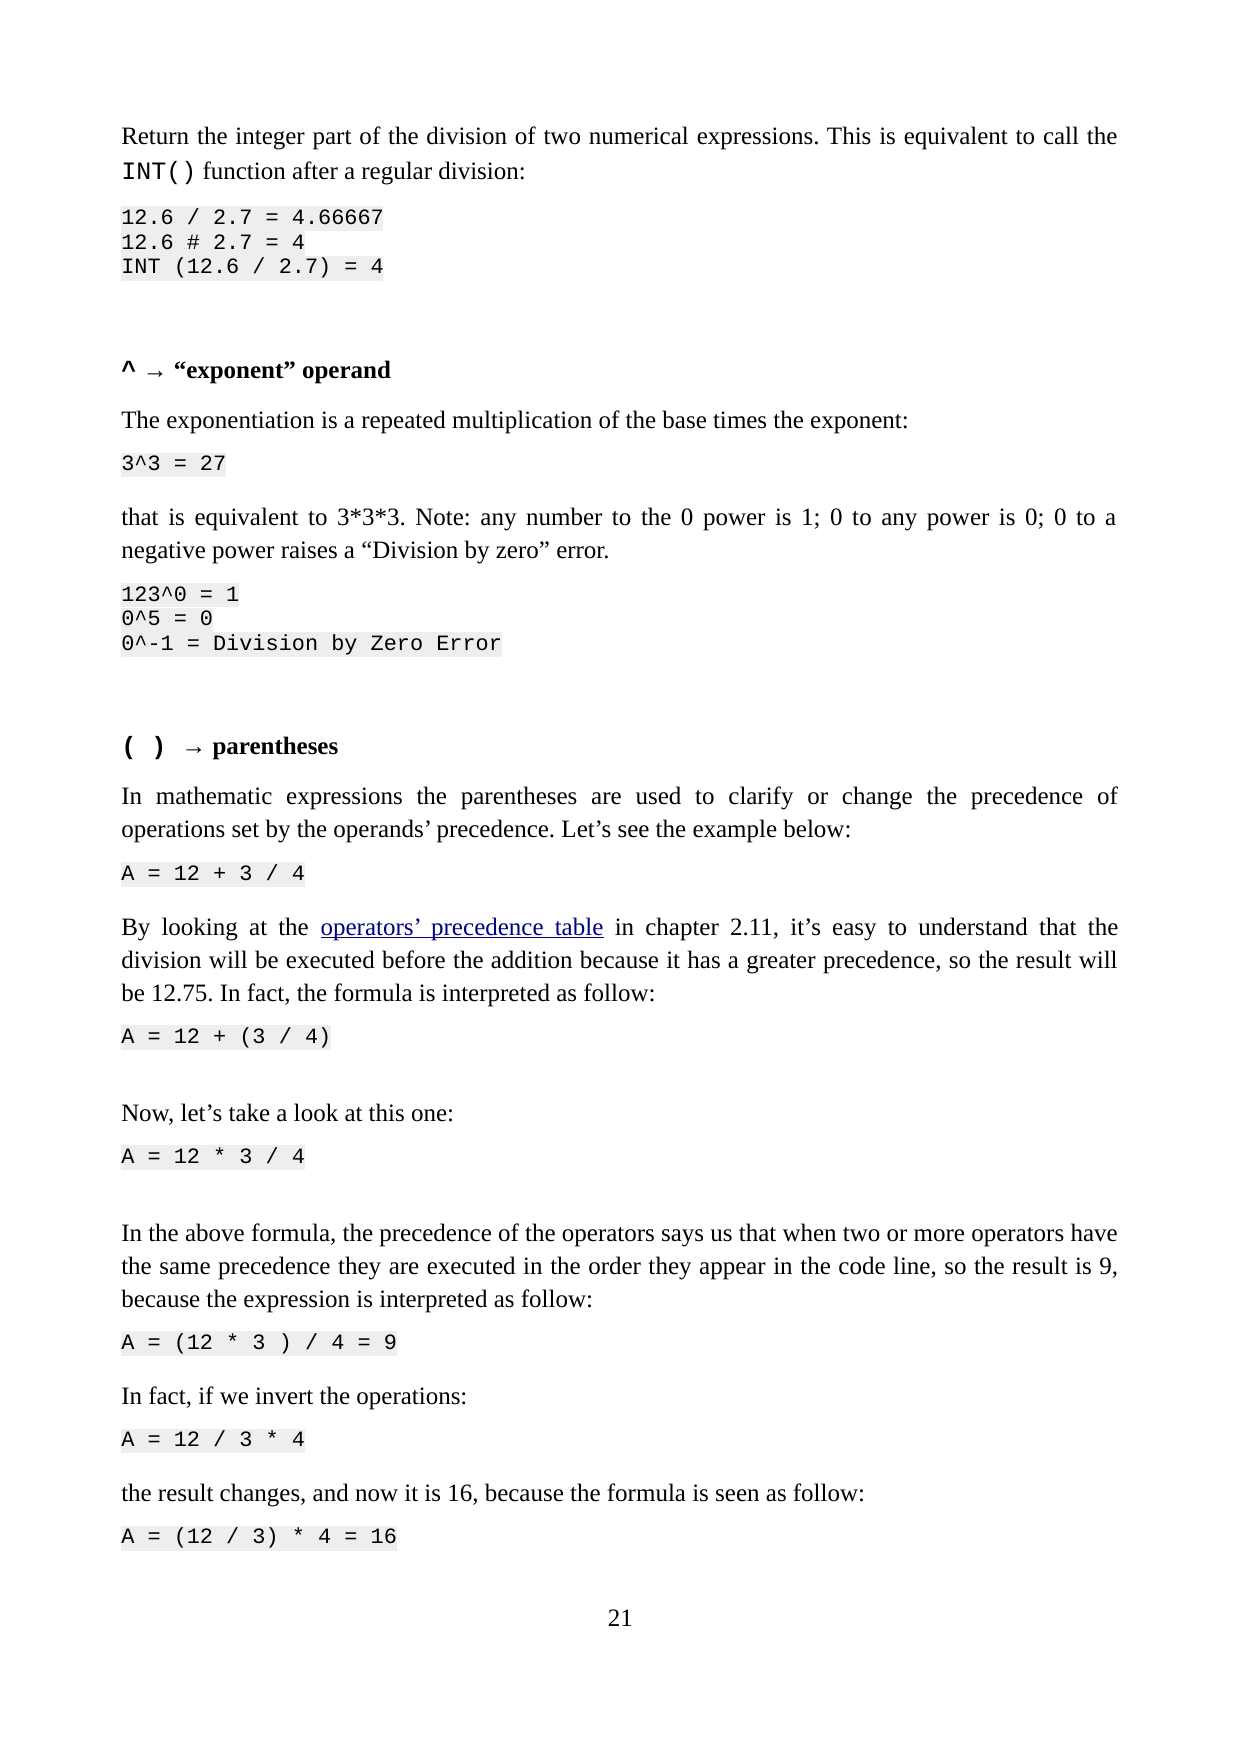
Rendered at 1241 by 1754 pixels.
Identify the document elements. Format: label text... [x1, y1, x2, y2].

text that is equivalent to 3*3*3. Note: any number to the 0 power is 1; 0 to any power is 0; 0 to a negative power raises a “Division by zero” error. [121, 502, 1119, 564]
text Now, let’s take a look at this one: [121, 1098, 1119, 1126]
text In fact, if we invert the operations: [121, 1381, 1119, 1410]
text A = 12 + (3 / 4) [331, 1025, 1119, 1050]
text 3^3 = 27 [121, 452, 1119, 477]
text INT (12.6 / 2.7) = 4 [383, 256, 1119, 281]
text A = 12 * 3 / 4 [305, 1145, 1119, 1170]
text 0^5 = 0 [121, 607, 1119, 632]
text the result changes, and now it is 16, because the formula is seen as follow: [121, 1478, 1119, 1507]
text By looking at the operators’ precedence table in chapter 2.11, it’s easy to understand that the division will be executed before the addition because it has a greater precedence, so the result will be 12.75. In fact, the formula is interpreted as follow: [121, 912, 1119, 1006]
text In mathematic expressions the parentheses are used to clarify or change the precedence of operations set by the operands’ precedence. Let’s see the example below: [121, 781, 1119, 843]
text The exponentiation is a repeated multiplication of the base times the exponent: [121, 405, 1119, 434]
text ^ → “exponent” operand [121, 355, 1119, 386]
text 123^0 = 1 [239, 583, 1119, 607]
text A = (12 / 3) * 4 = 16 [397, 1526, 1119, 1551]
text Return the integer part of the division of two numerical expressions. This is equivalent to call the INT() function after a regular division: [121, 121, 1119, 187]
text A = 12 + 3 / 4 [305, 862, 1119, 887]
text ( ) → parentheses [121, 731, 1119, 762]
text A = (12 * 3 ) / 4 = 9 [397, 1331, 1119, 1356]
text 12.6 / 2.7 = 4.66667 [383, 206, 1119, 231]
text 0^-1 = Division by Zero Error [502, 632, 1119, 657]
text In the above formula, the precedence of the operators says us that when two or more operators have the same precedence they are executed in the order they appear in the code line, so the result is 9, because the expression is interpreted as follow: [121, 1218, 1119, 1312]
text 12.6 # 2.7 = 4 [305, 231, 1119, 256]
text A = 12 / 3 * 4 [121, 1428, 1119, 1453]
